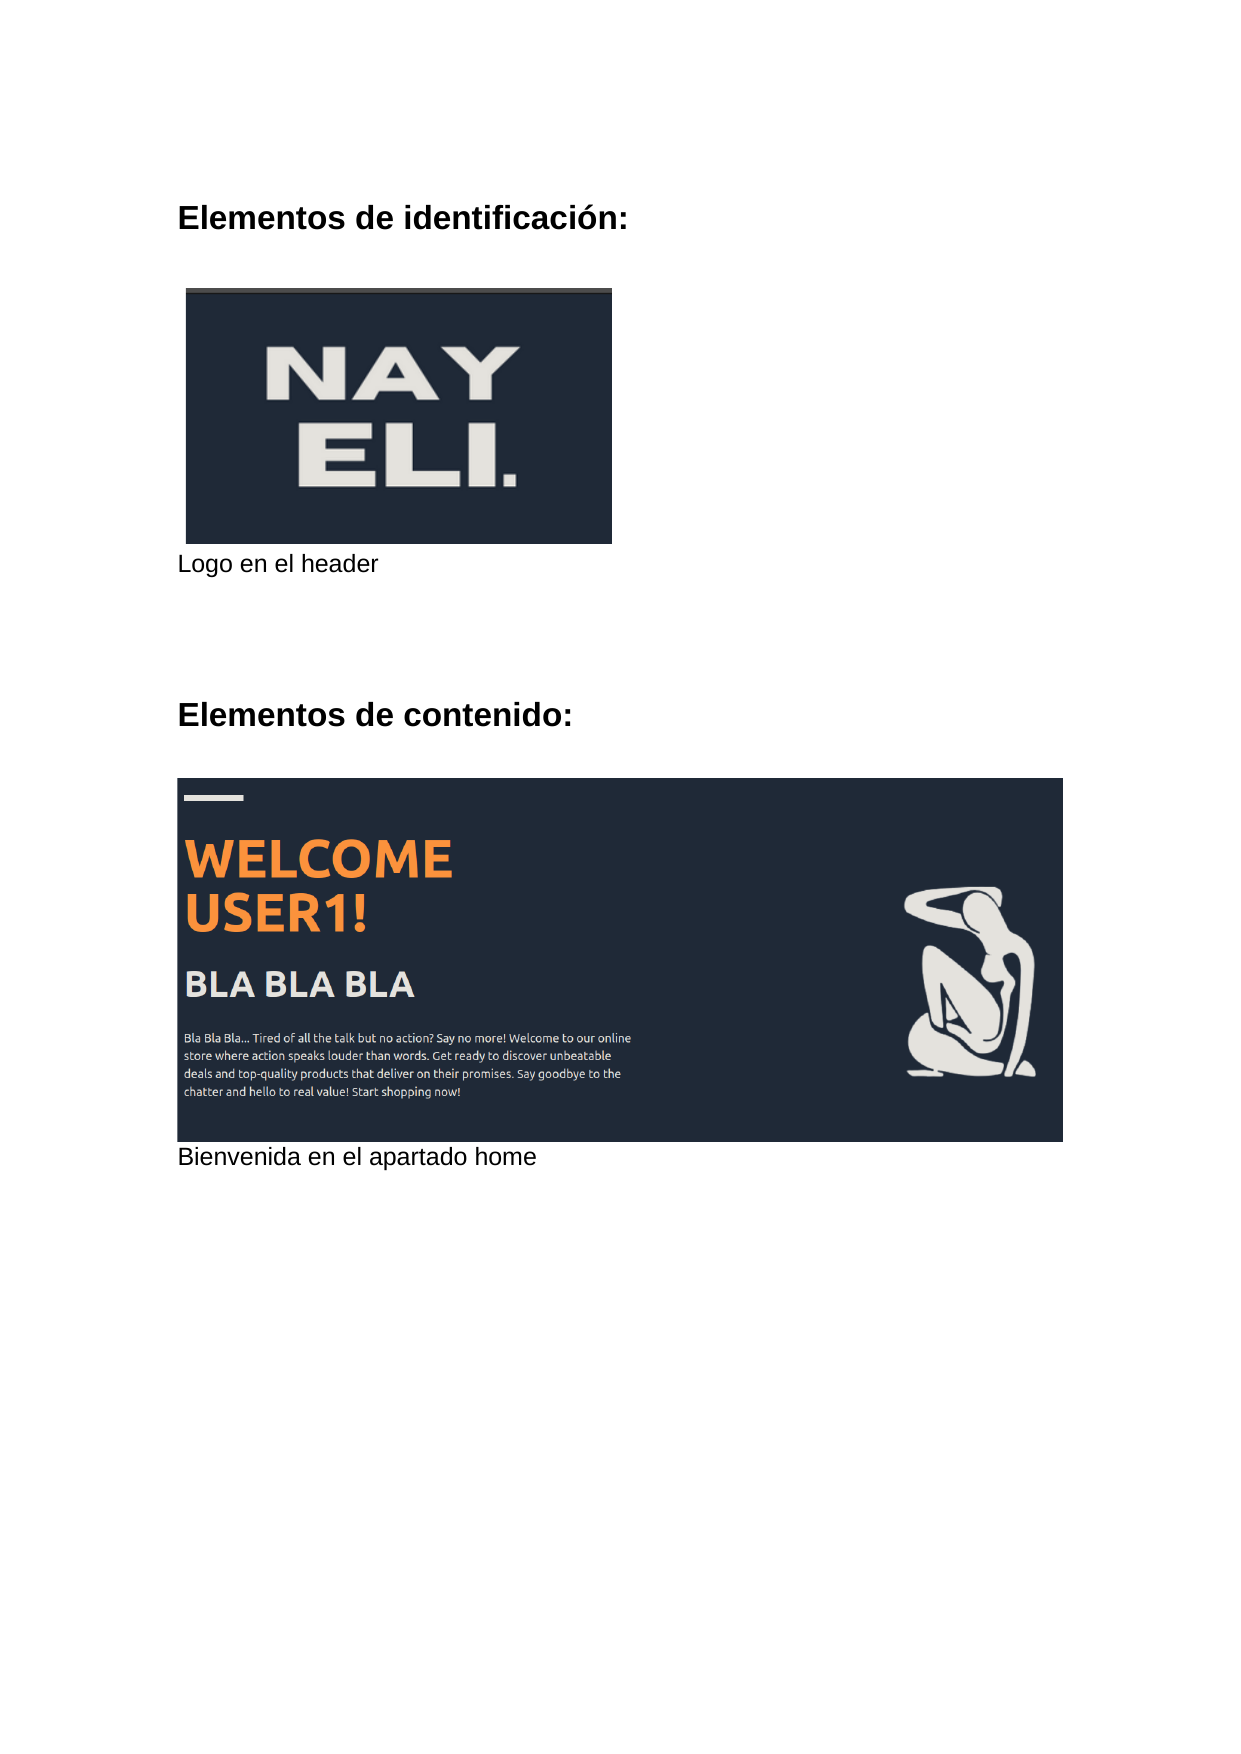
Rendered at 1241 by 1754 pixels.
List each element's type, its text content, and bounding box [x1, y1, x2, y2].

subtitle Elementos de contenido: [177, 696, 1063, 734]
picture [177, 778, 1063, 1142]
picture [185, 288, 612, 544]
text Logo en el header [177, 549, 1063, 578]
text Bienvenida en el apartado home [177, 1142, 1063, 1170]
subtitle Elementos de identificación: [177, 198, 1063, 236]
